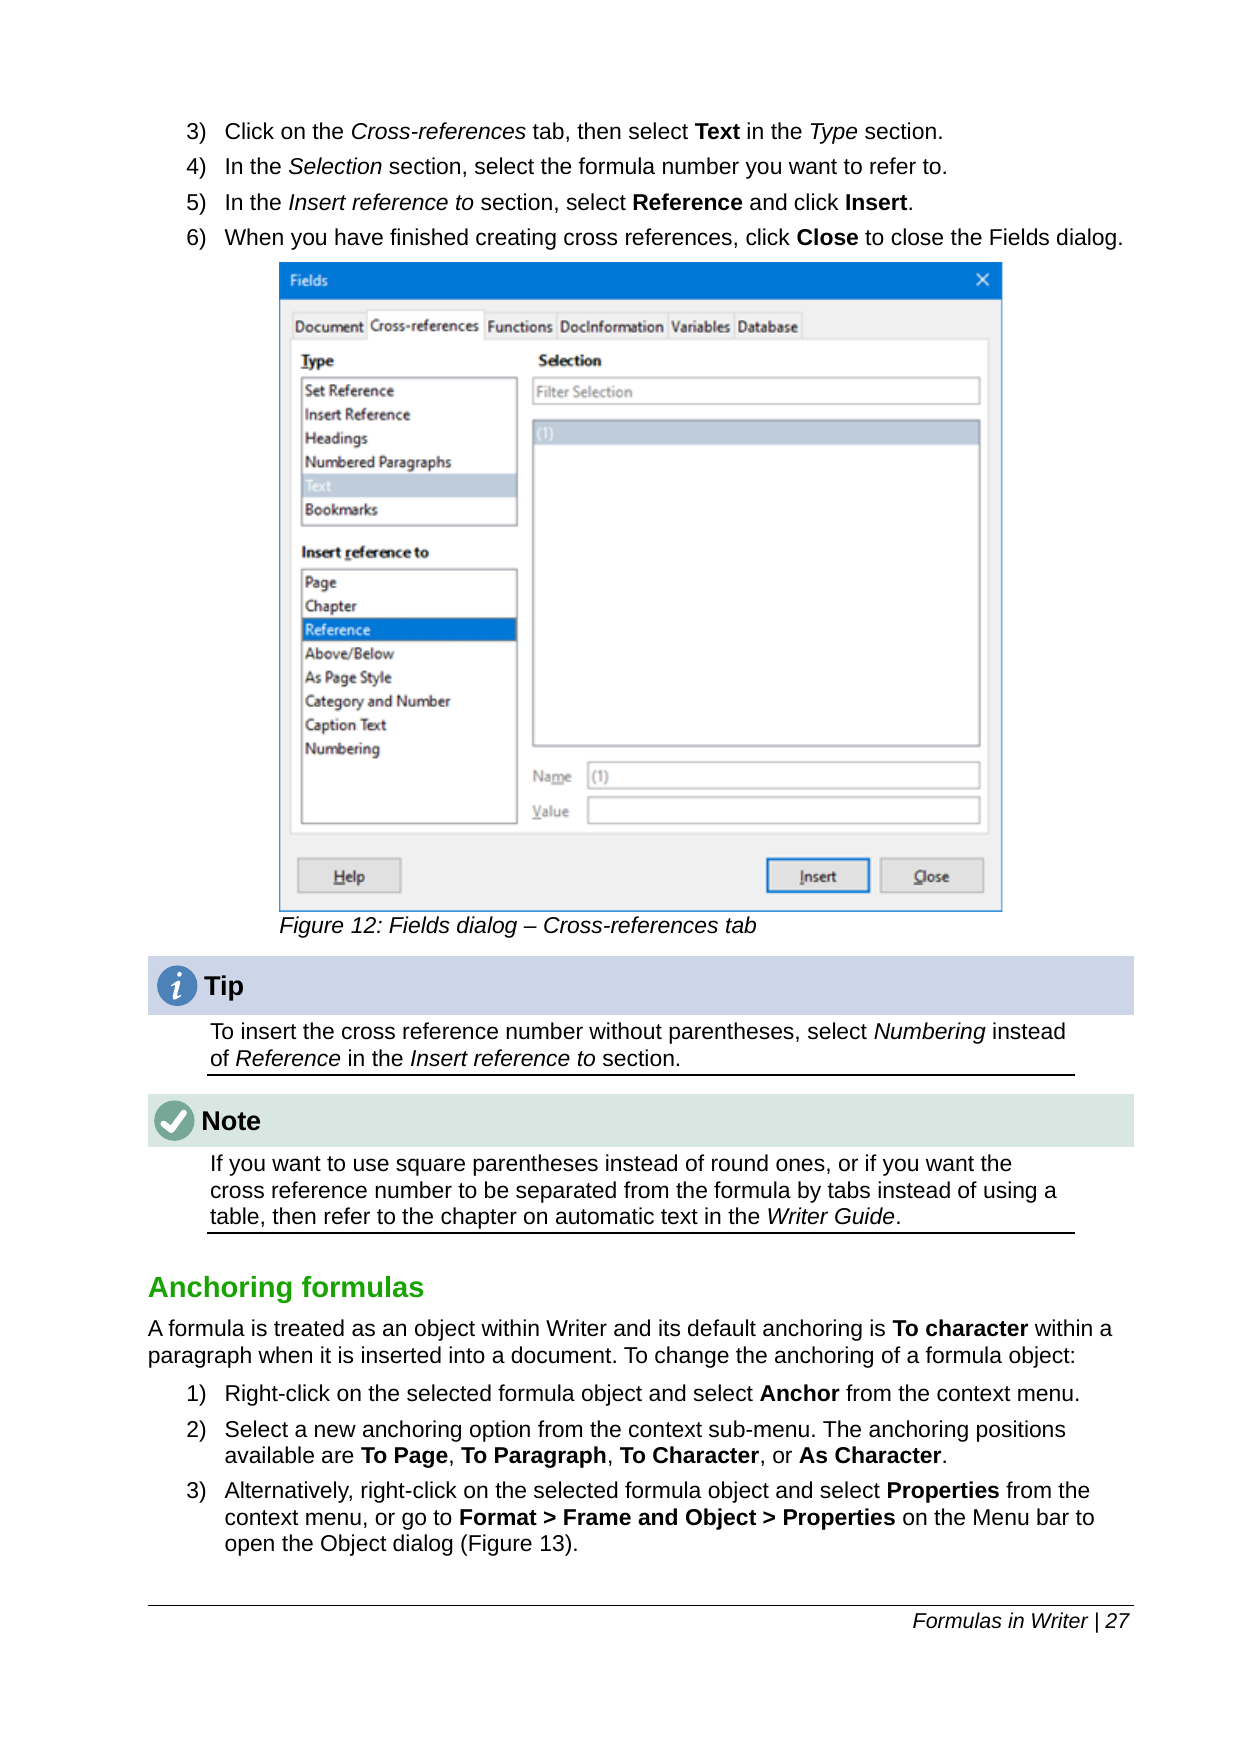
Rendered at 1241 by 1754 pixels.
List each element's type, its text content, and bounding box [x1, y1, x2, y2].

text Figure 12: Fields dialog – Cross-references tab [279, 912, 1002, 938]
list Right-click on the selected formula object and select Anchor from the context menu. [207, 1380, 1134, 1407]
list In the Selection section, select the formula number you want to refer to. [207, 153, 1134, 180]
list When you have finished creating cross references, click Close to close the Fields dialog. [207, 224, 1134, 250]
picture [279, 262, 1003, 912]
subtitle Anchoring formulas [148, 1270, 1134, 1303]
list Click on the Cross-references tab, then select Text in the Type section. [207, 118, 1134, 144]
list Select a new anchoring option from the context sub-menu. The anchoring positions available are To Page, To Paragraph, To Character, or As Character. [207, 1416, 1134, 1468]
subtitle Tip [148, 956, 1134, 1015]
text If you want to use square parentheses instead of round ones, or if you want the cross reference number to be separated from the formula by tabs instead of using a table, then refer to the chapter on automatic text in the Writer Guide. [207, 1147, 1075, 1232]
list Alternatively, right-click on the selected formula object and select Properties from the context menu, or go to Format > Frame and Object > Properties on the Menu bar to open the Object dialog (Figure 13). [207, 1477, 1134, 1556]
text A formula is treated as an object within Writer and its default anchoring is To character within a paragraph when it is inserted into a document. To change the anchoring of a formula object: [148, 1315, 1134, 1368]
text To insert the cross reference number without parentheses, select Numbering instead of Reference in the Insert reference to section. [207, 1015, 1075, 1074]
list In the Insert reference to section, select Reference and click Insert. [207, 188, 1134, 215]
subtitle Note [148, 1094, 1134, 1147]
